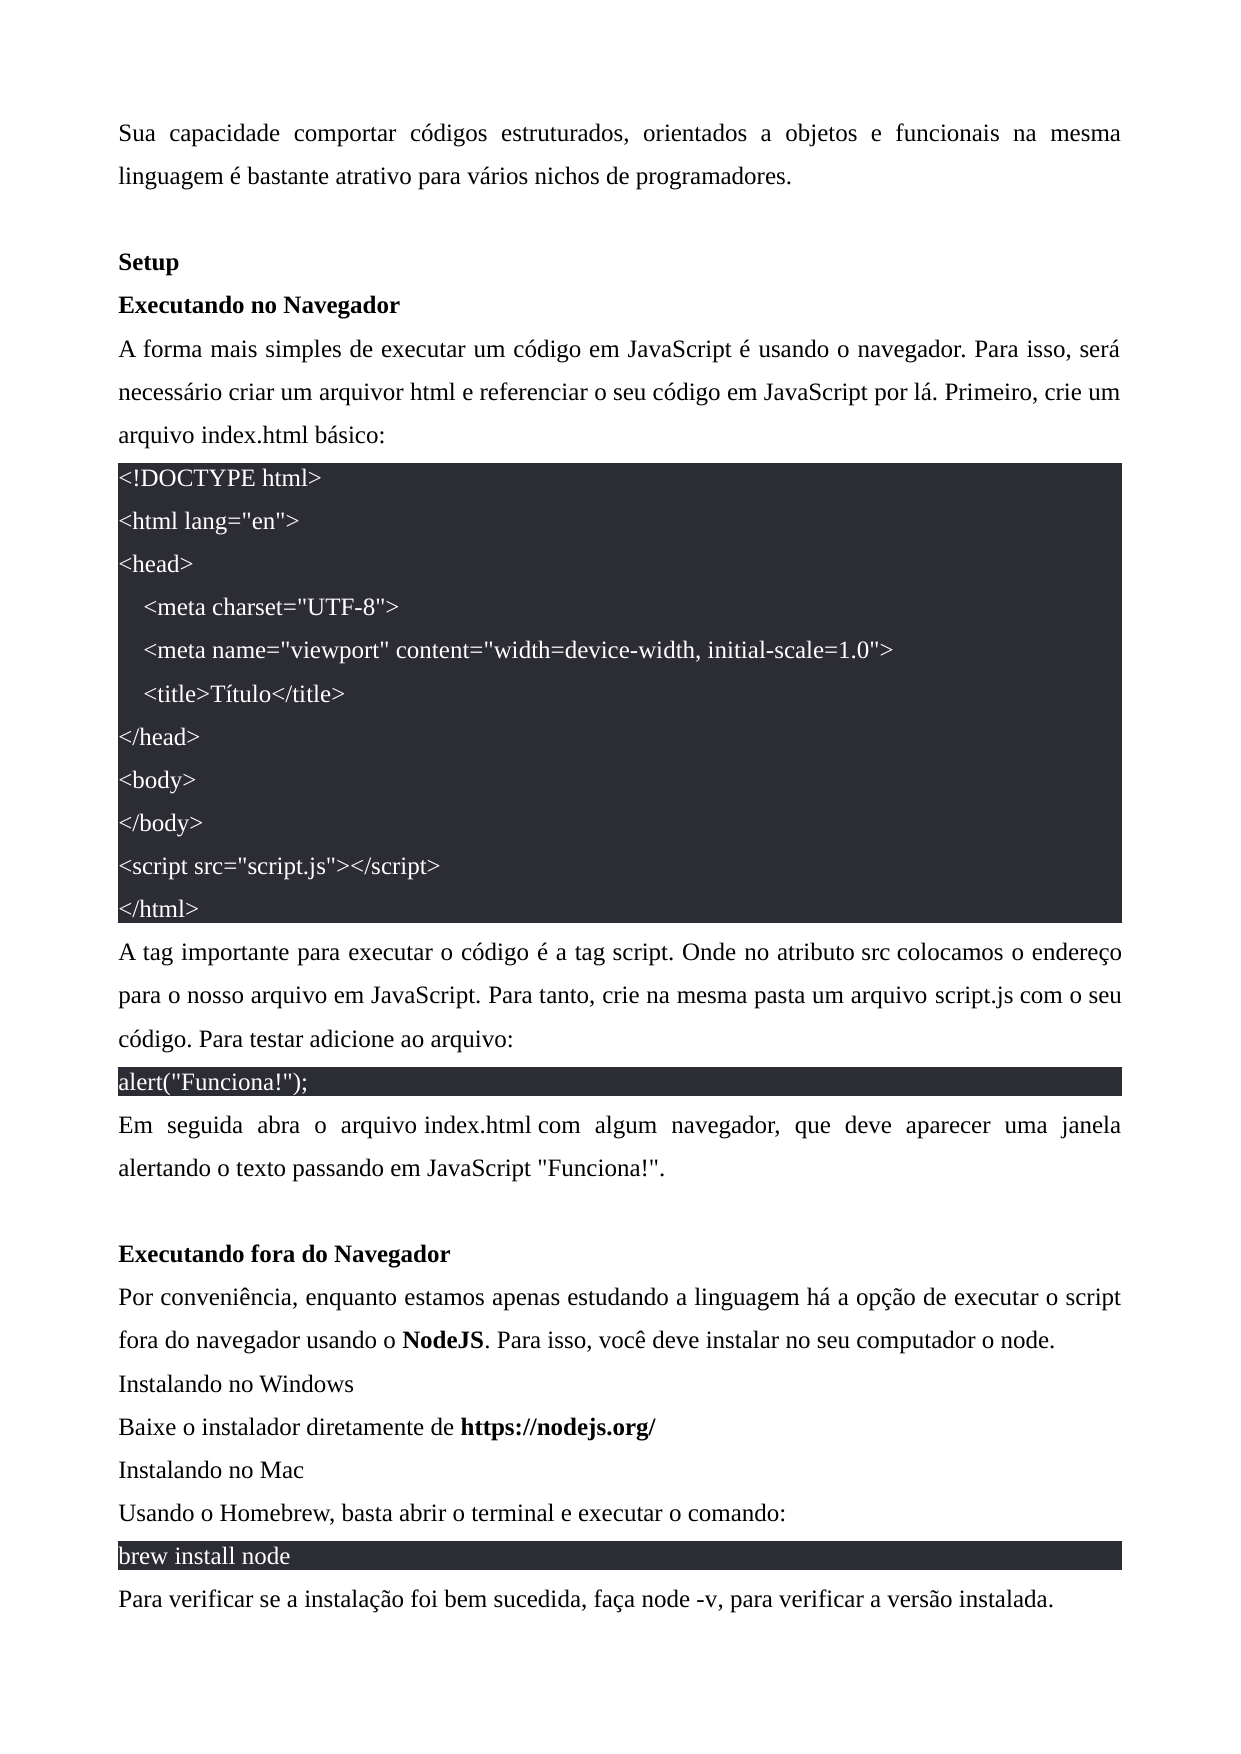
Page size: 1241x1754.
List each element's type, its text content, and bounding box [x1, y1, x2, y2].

text brew install node [118, 1541, 1122, 1570]
subtitle Setup [118, 247, 1122, 276]
text alert("Funciona!"); [118, 1067, 1122, 1096]
subtitle Instalando no Mac [118, 1455, 1122, 1484]
text <!DOCTYPE html> [118, 463, 1122, 492]
text Por conveniência, enquanto estamos apenas estudando a linguagem há a opção de executar o script fora do navegador usando o NodeJS. Para isso, você deve instalar no seu computador o node. [118, 1282, 1122, 1354]
text <html lang="en"> [118, 506, 1122, 535]
text Em seguida abra o arquivo index.html com algum navegador, que deve aparecer uma janela alertando o texto passando em JavaScript "Funciona!". [118, 1110, 1122, 1182]
text A tag importante para executar o código é a tag script. Onde no atributo src colocamos o endereço para o nosso arquivo em JavaScript. Para tanto, crie na mesma pasta um arquivo script.js com o seu código. Para testar adicione ao arquivo: [118, 937, 1122, 1052]
subtitle Executando no Navegador [118, 291, 1122, 319]
text </body> [118, 808, 1122, 837]
text Para verificar se a instalação foi bem sucedida, faça node -v, para verificar a versão instalada. [118, 1584, 1122, 1613]
text Baixe o instalador diretamente de https://nodejs.org/ [118, 1412, 1122, 1441]
text <head> [118, 549, 1122, 578]
text A forma mais simples de executar um código em JavaScript é usando o navegador. Para isso, será necessário criar um arquivor html e referenciar o seu código em JavaScript por lá. Primeiro, crie um arquivo index.html básico: [118, 334, 1122, 449]
text </html> [118, 894, 1122, 923]
text <script src="script.js"></script> [118, 851, 1122, 880]
text <meta name="viewport" content="width=device-width, initial-scale=1.0"> [118, 636, 1122, 664]
text Usando o Homebrew, basta abrir o terminal e executar o comando: [118, 1498, 1122, 1527]
text </head> [118, 722, 1122, 751]
subtitle Executando fora do Navegador [118, 1239, 1122, 1268]
text <meta charset="UTF-8"> [118, 592, 1122, 621]
subtitle Instalando no Windows [118, 1369, 1122, 1397]
text <body> [118, 765, 1122, 794]
text <title>Título</title> [118, 679, 1122, 707]
text Sua capacidade comportar códigos estruturados, orientados a objetos e funcionais na mesma linguagem é bastante atrativo para vários nichos de programadores. [118, 118, 1122, 190]
